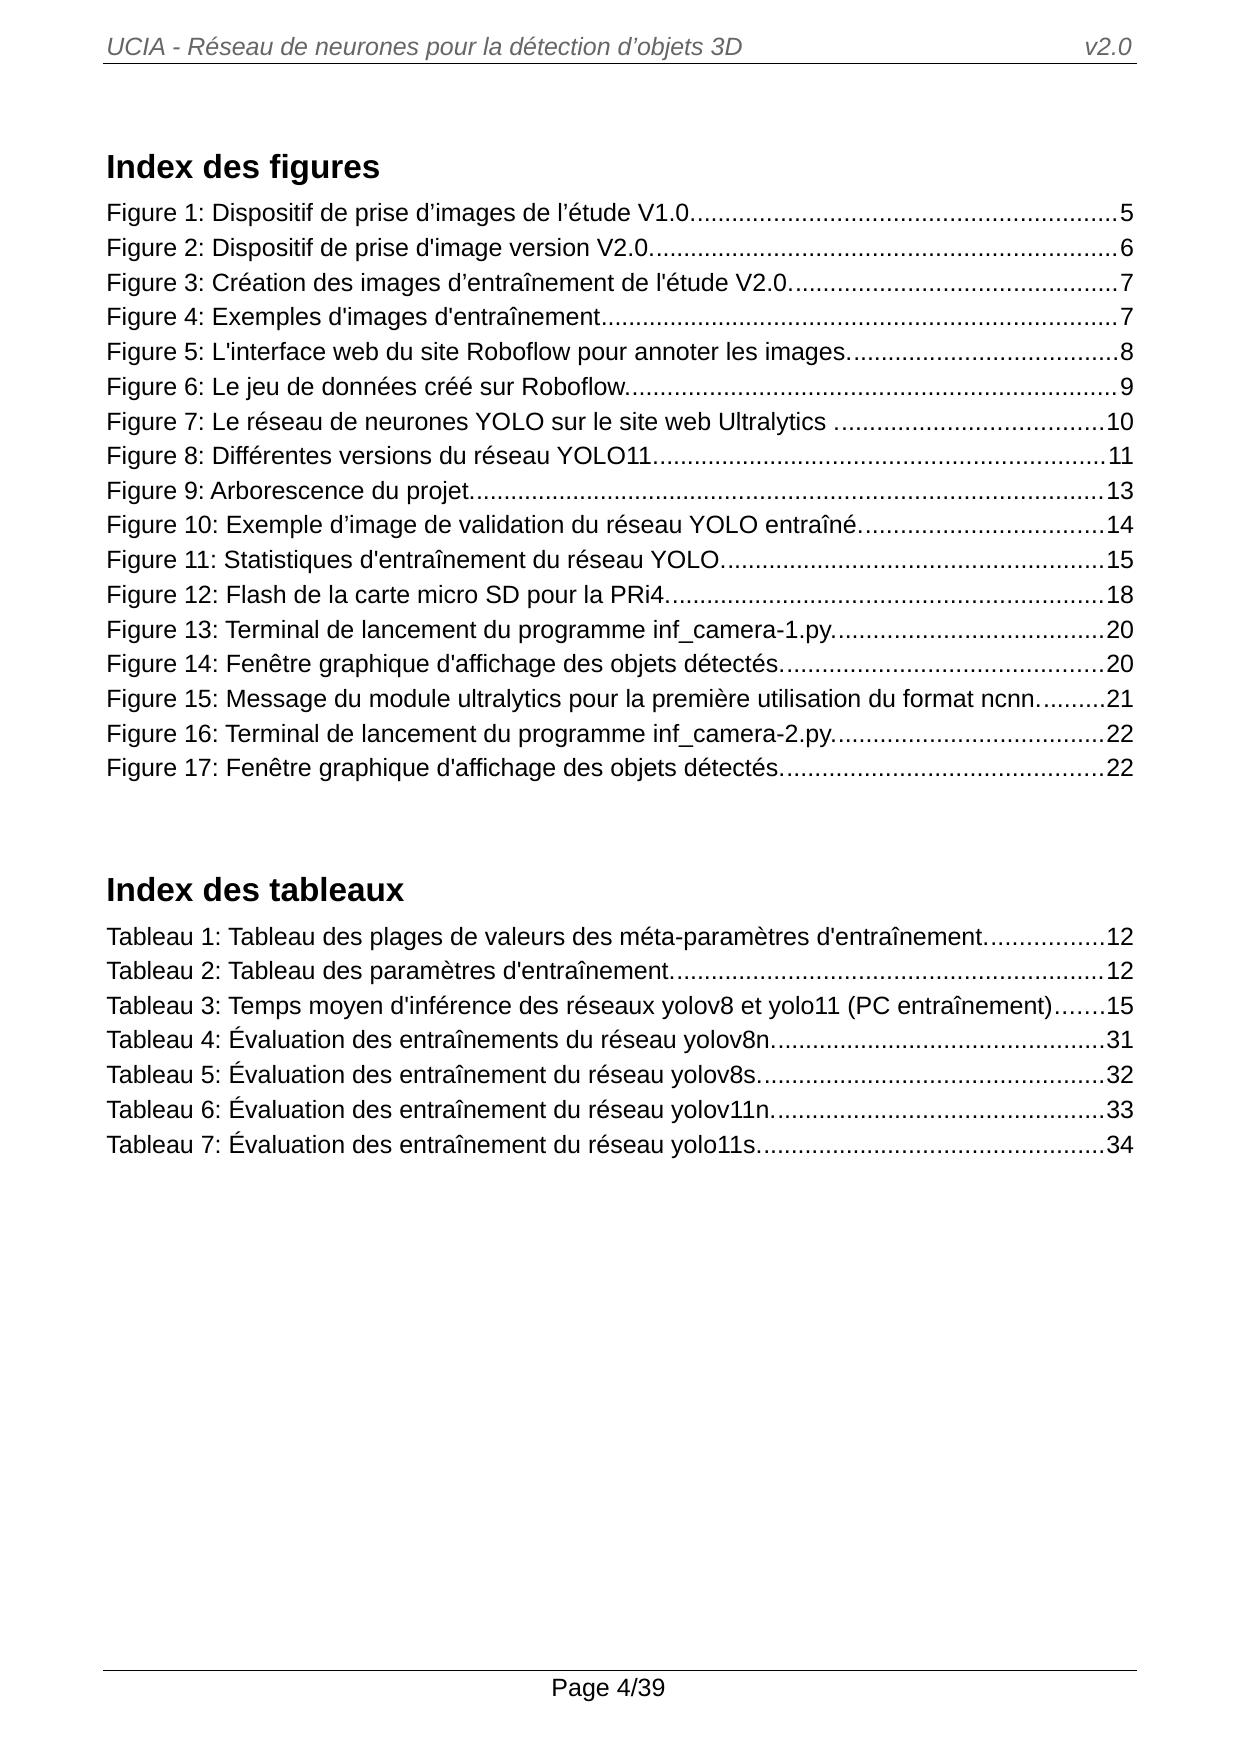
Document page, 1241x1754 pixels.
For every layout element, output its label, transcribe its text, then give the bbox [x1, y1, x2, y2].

text Tableau 7: Évaluation des entraînement du réseau yolo11s. 34 [106, 1129, 1134, 1158]
text Figure 6: Le jeu de données créé sur Roboflow. 9 [106, 372, 1134, 401]
text Tableau 1: Tableau des plages de valeurs des méta-paramètres d'entraînement. 12 [106, 921, 1134, 950]
text Figure 11: Statistiques d'entraînement du réseau YOLO. 15 [106, 545, 1134, 574]
text Tableau 4: Évaluation des entraînements du réseau yolov8n. 31 [106, 1026, 1134, 1054]
subtitle Index des figures [106, 147, 1134, 186]
text Figure 5: L'interface web du site Roboflow pour annoter les images. 8 [106, 337, 1134, 366]
text Figure 14: Fenêtre graphique d'affichage des objets détectés. 20 [106, 649, 1134, 678]
text Figure 3: Création des images d’entraînement de l'étude V2.0. 7 [106, 268, 1134, 296]
subtitle Index des tableaux [106, 871, 1134, 909]
text Figure 9: Arborescence du projet. 13 [106, 476, 1134, 504]
text Figure 10: Exemple d’image de validation du réseau YOLO entraîné. 14 [106, 511, 1134, 539]
text Figure 4: Exemples d'images d'entraînement 7 [106, 302, 1134, 331]
text Figure 8: Différentes versions du réseau YOLO11. 11 [106, 441, 1134, 470]
text Figure 13: Terminal de lancement du programme inf_camera-1.py. 20 [106, 614, 1134, 643]
text Tableau 3: Temps moyen d'inférence des réseaux yolov8 et yolo11 (PC entraînement) 15 [106, 991, 1134, 1019]
text Figure 7: Le réseau de neurones YOLO sur le site web Ultralytics . 10 [106, 406, 1134, 435]
text Figure 17: Fenêtre graphique d'affichage des objets détectés. 22 [106, 753, 1134, 782]
text Figure 15: Message du module ultralytics pour la première utilisation du format ncnn. 21 [106, 684, 1134, 713]
text Tableau 2: Tableau des paramètres d'entraînement. 12 [106, 956, 1134, 985]
text Figure 1: Dispositif de prise d’images de l’étude V1.0. 5 [106, 198, 1134, 227]
text Tableau 5: Évaluation des entraînement du réseau yolov8s. 32 [106, 1060, 1134, 1089]
text Tableau 6: Évaluation des entraînement du réseau yolov11n. 33 [106, 1095, 1134, 1124]
text Figure 12: Flash de la carte micro SD pour la PRi4. 18 [106, 580, 1134, 609]
text Figure 2: Dispositif de prise d'image version V2.0. 6 [106, 233, 1134, 262]
text Figure 16: Terminal de lancement du programme inf_camera-2.py. 22 [106, 719, 1134, 747]
